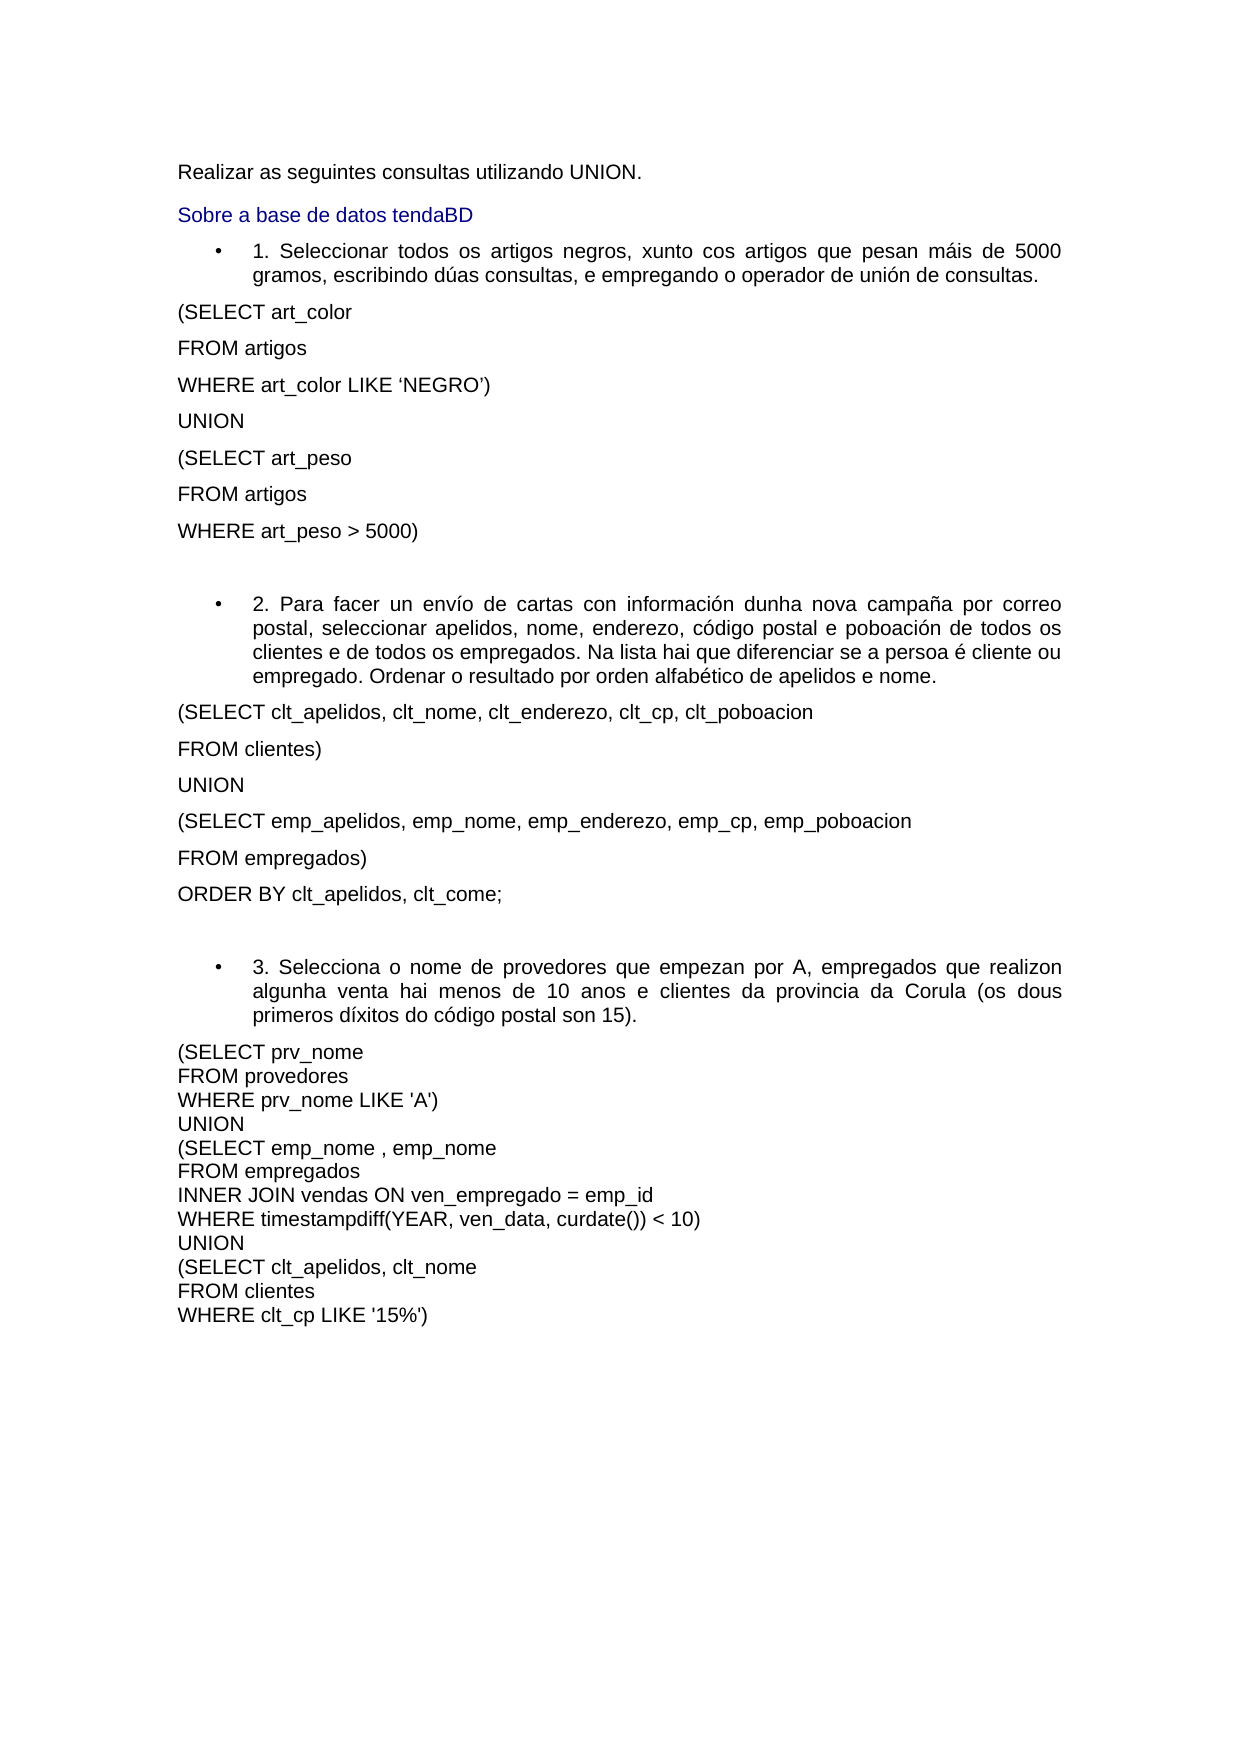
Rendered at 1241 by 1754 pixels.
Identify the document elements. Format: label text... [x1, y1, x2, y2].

text WHERE art_peso > 5000) [177, 518, 1063, 542]
text (SELECT clt_apelidos, clt_nome, clt_enderezo, clt_cp, clt_poboacion [177, 700, 1063, 724]
text FROM artigos [177, 482, 1063, 506]
text WHERE art_color LIKE ‘NEGRO’) [177, 373, 1063, 397]
text UNION [177, 773, 1063, 797]
text (SELECT art_color [177, 300, 1063, 324]
list 2. Para facer un envío de cartas con información dunha nova campaña por correo postal, seleccionar apelidos, nome, enderezo, código postal e poboación de todos os clientes e de todos os empregados. Na lista hai que diferenciar se a persoa é cliente ou empregado. Ordenar o resultado por orden alfabético de apelidos e nome. [215, 591, 1063, 687]
text (SELECT emp_apelidos, emp_nome, emp_enderezo, emp_cp, emp_poboacion [177, 809, 1063, 833]
text Realizar as seguintes consultas utilizando UNION. [177, 160, 1063, 184]
text (SELECT art_peso [177, 446, 1063, 469]
text Sobre a base de datos tendaBD [177, 203, 1063, 227]
text UNION [177, 409, 1063, 433]
list 3. Selecciona o nome de provedores que empezan por A, empregados que realizon algunha venta hai menos de 10 anos e clientes da provincia da Corula (os dous primeros díxitos do código postal son 15). [215, 955, 1063, 1027]
text FROM clientes) [177, 736, 1063, 760]
text (SELECT prv_nome FROM provedores WHERE prv_nome LIKE 'A') UNION (SELECT emp_nome , emp_nome FROM empregados INNER JOIN vendas ON ven_empregado = emp_id WHERE timestampdiff(YEAR, ven_data, curdate()) < 10) UNION (SELECT clt_apelidos, clt_nome FROM clientes WHERE clt_cp LIKE '15%') [177, 1039, 1063, 1327]
text FROM empregados) [177, 846, 1063, 870]
text ORDER BY clt_apelidos, clt_come; [177, 882, 1063, 906]
list 1. Seleccionar todos os artigos negros, xunto cos artigos que pesan máis de 5000 gramos, escribindo dúas consultas, e empregando o operador de unión de consultas. [215, 239, 1063, 287]
text FROM artigos [177, 336, 1063, 360]
